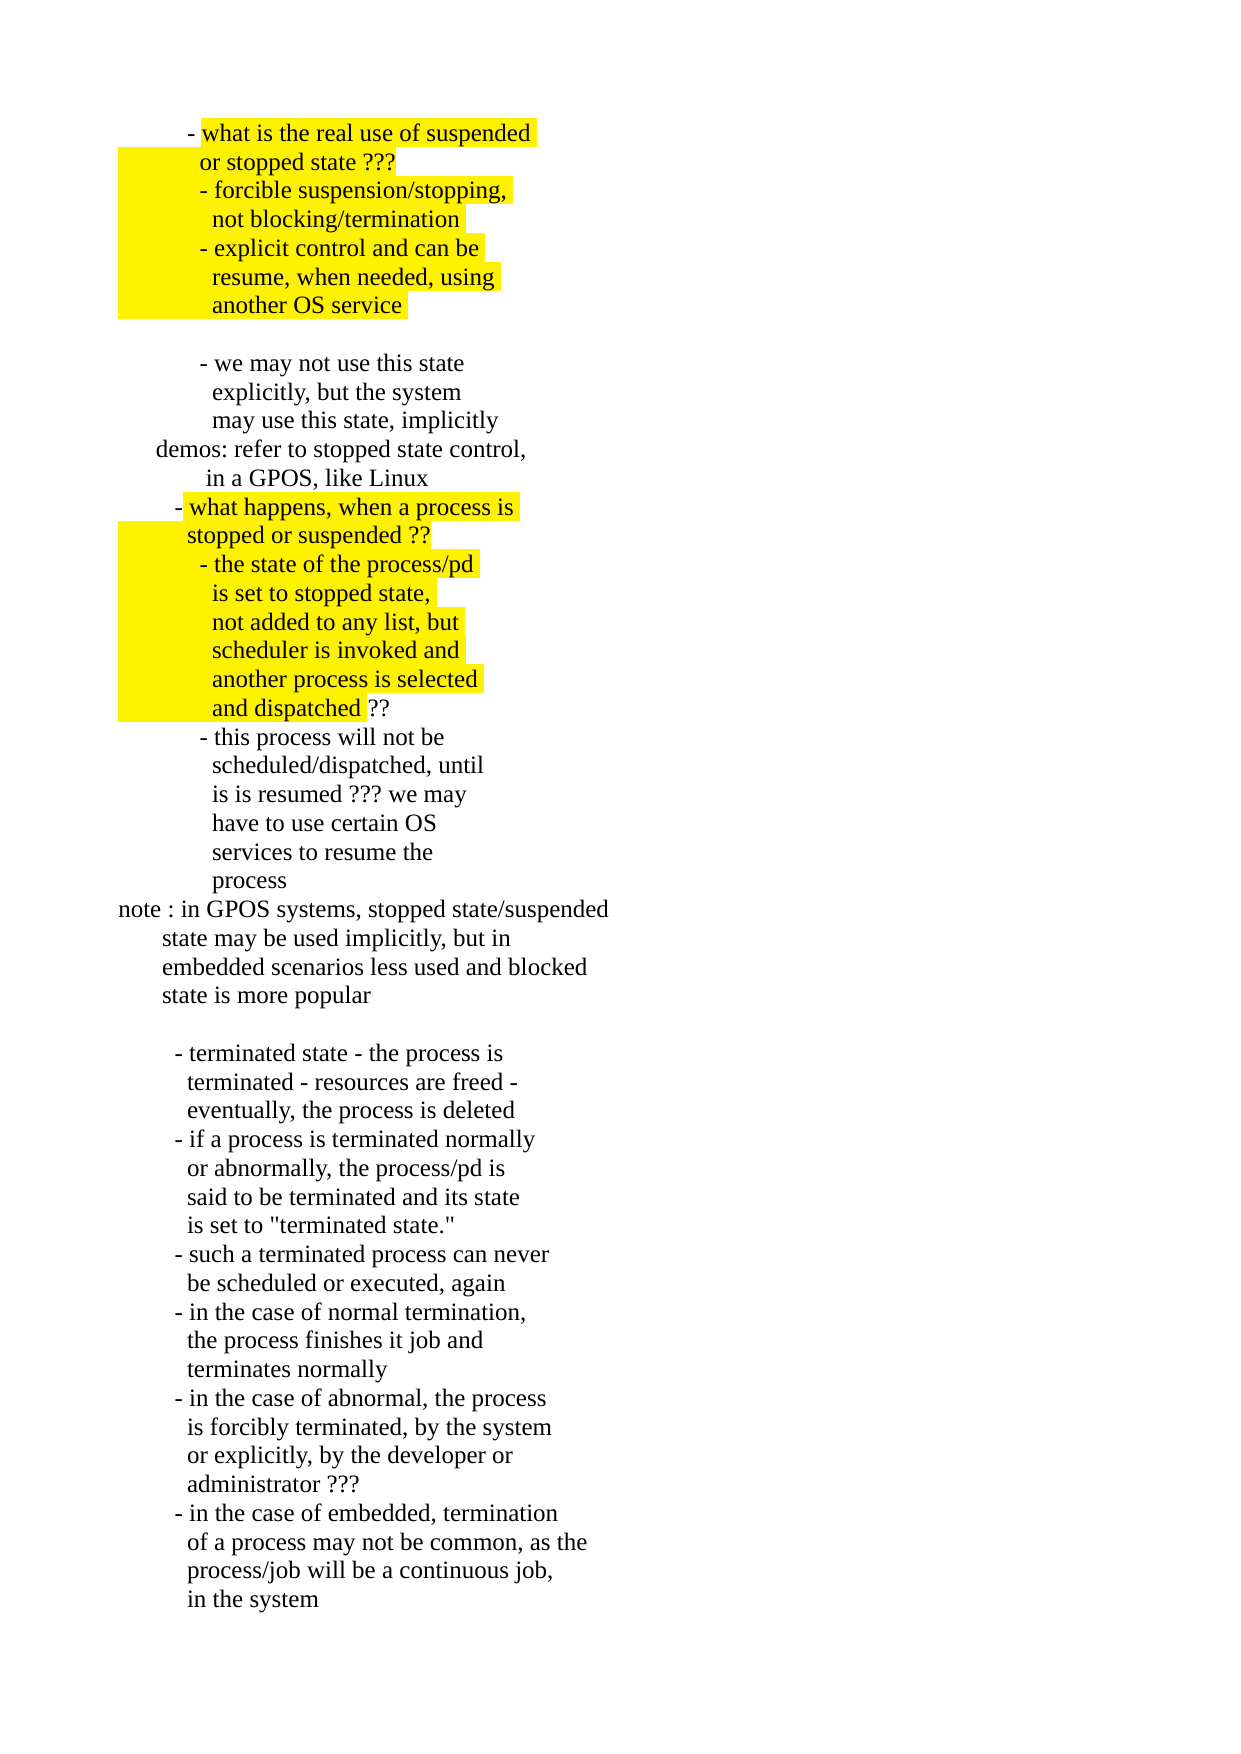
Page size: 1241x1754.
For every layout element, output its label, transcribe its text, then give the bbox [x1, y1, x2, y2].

text - this process will not be [118, 722, 1122, 751]
text of a process may not be common, as the [118, 1527, 1122, 1556]
text terminated - resources are freed - [118, 1067, 1122, 1096]
text resume, when needed, using [118, 262, 1122, 291]
text is set to "terminated state." [118, 1211, 1122, 1239]
text scheduled/dispatched, until [118, 751, 1122, 779]
text - if a process is terminated normally [118, 1124, 1122, 1153]
text be scheduled or executed, again [118, 1268, 1122, 1297]
text is forcibly terminated, by the system [118, 1412, 1122, 1441]
text process/job will be a continuous job, [118, 1556, 1122, 1584]
text eventually, the process is deleted [118, 1096, 1122, 1124]
text in the system [118, 1584, 1122, 1613]
text not blocking/termination [118, 204, 1122, 233]
text terminates normally [118, 1354, 1122, 1383]
text - we may not use this state [118, 348, 1122, 377]
text - in the case of abnormal, the process [118, 1383, 1122, 1412]
text scheduler is invoked and [118, 636, 1122, 664]
text and dispatched ?? [118, 693, 1122, 722]
text - the state of the process/pd [118, 549, 1122, 578]
text - in the case of normal termination, [118, 1297, 1122, 1326]
text - explicit control and can be [118, 233, 1122, 262]
text or explicitly, by the developer or [118, 1441, 1122, 1469]
text administrator ??? [118, 1469, 1122, 1498]
text the process finishes it job and [118, 1326, 1122, 1354]
text state is more popular [118, 981, 1122, 1009]
text is is resumed ??? we may [118, 779, 1122, 808]
text said to be terminated and its state [118, 1182, 1122, 1211]
text services to resume the [118, 837, 1122, 866]
text in a GPOS, like Linux [118, 463, 1122, 492]
text embedded scenarios less used and blocked [118, 952, 1122, 981]
text - such a terminated process can never [118, 1239, 1122, 1268]
text another OS service [118, 291, 1122, 319]
text demos: refer to stopped state control, [118, 434, 1122, 463]
text or abnormally, the process/pd is [118, 1153, 1122, 1182]
text - what happens, when a process is [118, 492, 1122, 521]
text may use this state, implicitly [118, 406, 1122, 434]
text explicitly, but the system [118, 377, 1122, 406]
text process [118, 866, 1122, 894]
text note : in GPOS systems, stopped state/suspended [118, 894, 1122, 923]
text - terminated state - the process is [118, 1038, 1122, 1067]
text is set to stopped state, [118, 578, 1122, 607]
text - in the case of embedded, termination [118, 1498, 1122, 1527]
text or stopped state ??? [118, 147, 1122, 176]
text - what is the real use of suspended [118, 118, 1122, 147]
text state may be used implicitly, but in [118, 923, 1122, 952]
text stopped or suspended ?? [118, 521, 1122, 549]
text another process is selected [118, 664, 1122, 693]
text have to use certain OS [118, 808, 1122, 837]
text - forcible suspension/stopping, [118, 176, 1122, 204]
text not added to any list, but [118, 607, 1122, 636]
